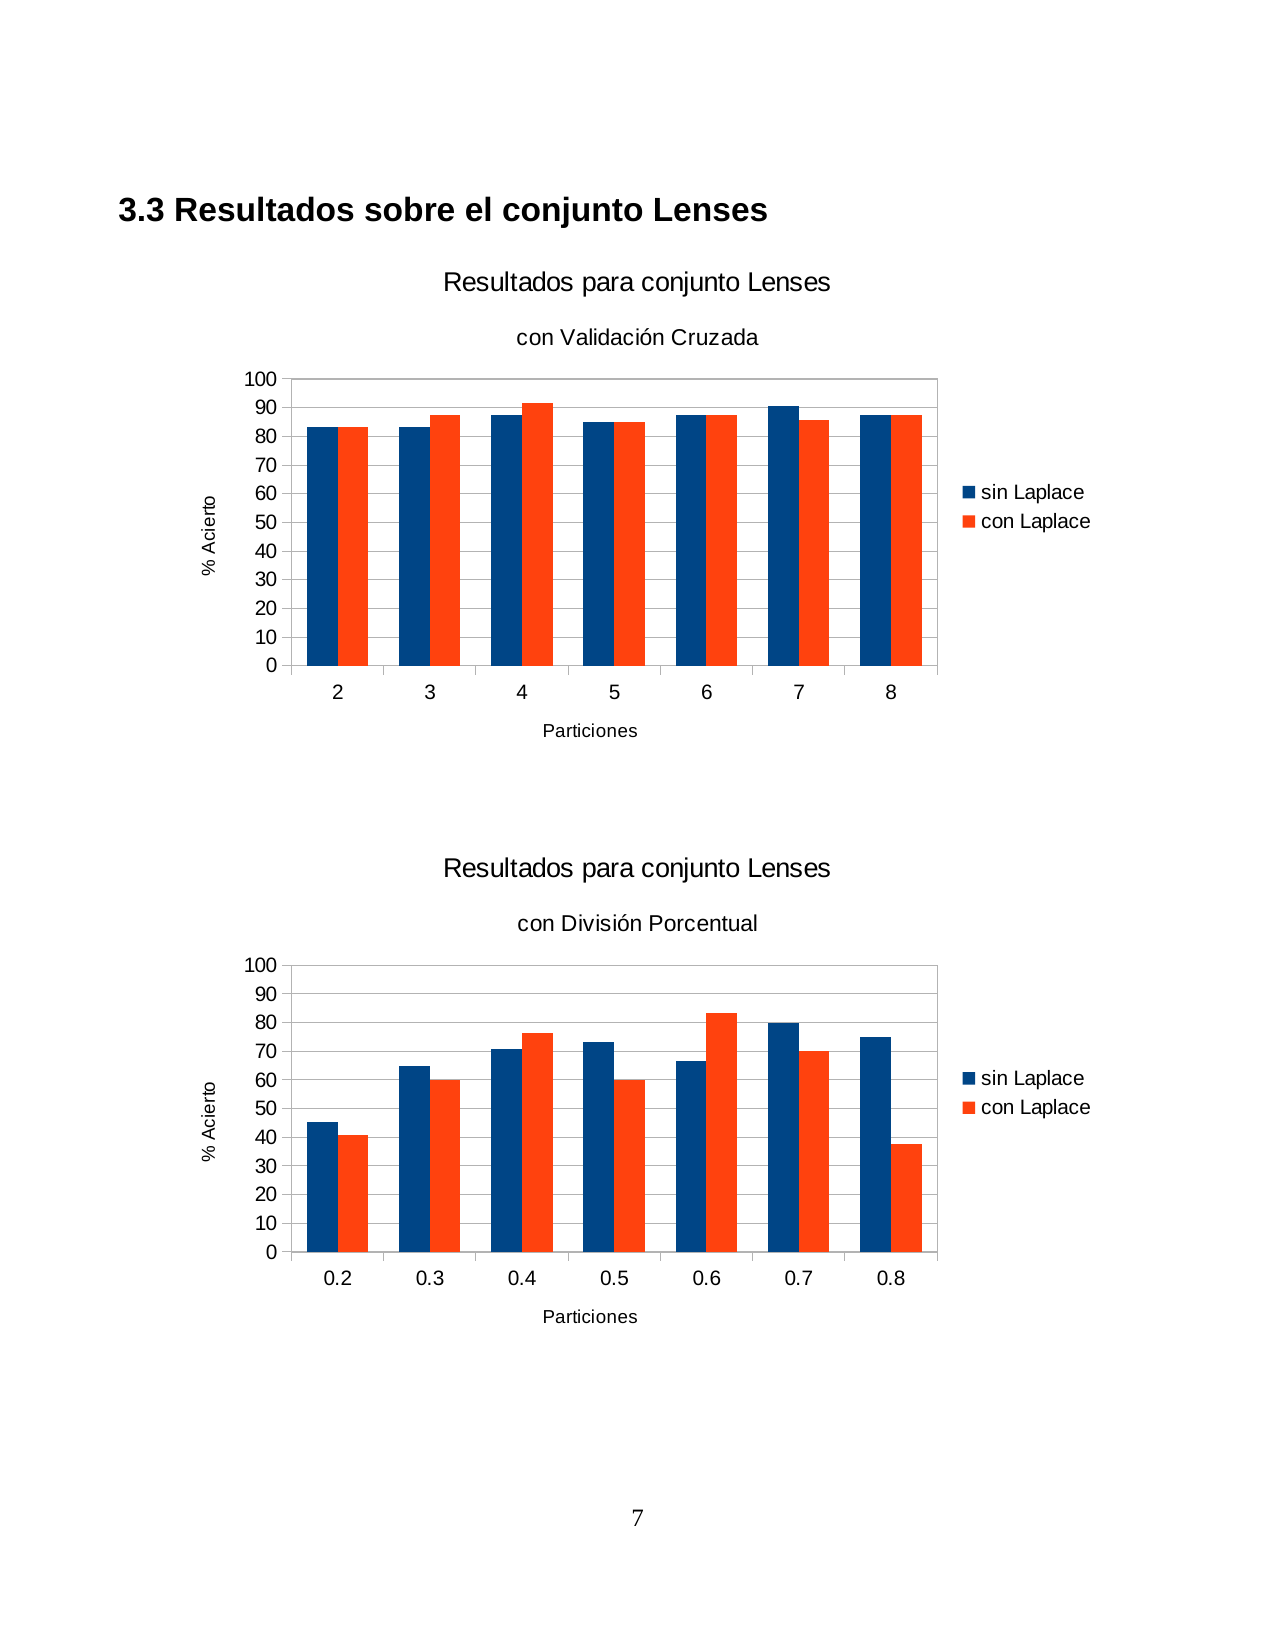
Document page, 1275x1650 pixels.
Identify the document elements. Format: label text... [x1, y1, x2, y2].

subtitle 3.3 Resultados sobre el conjunto Lenses [118, 190, 1157, 229]
